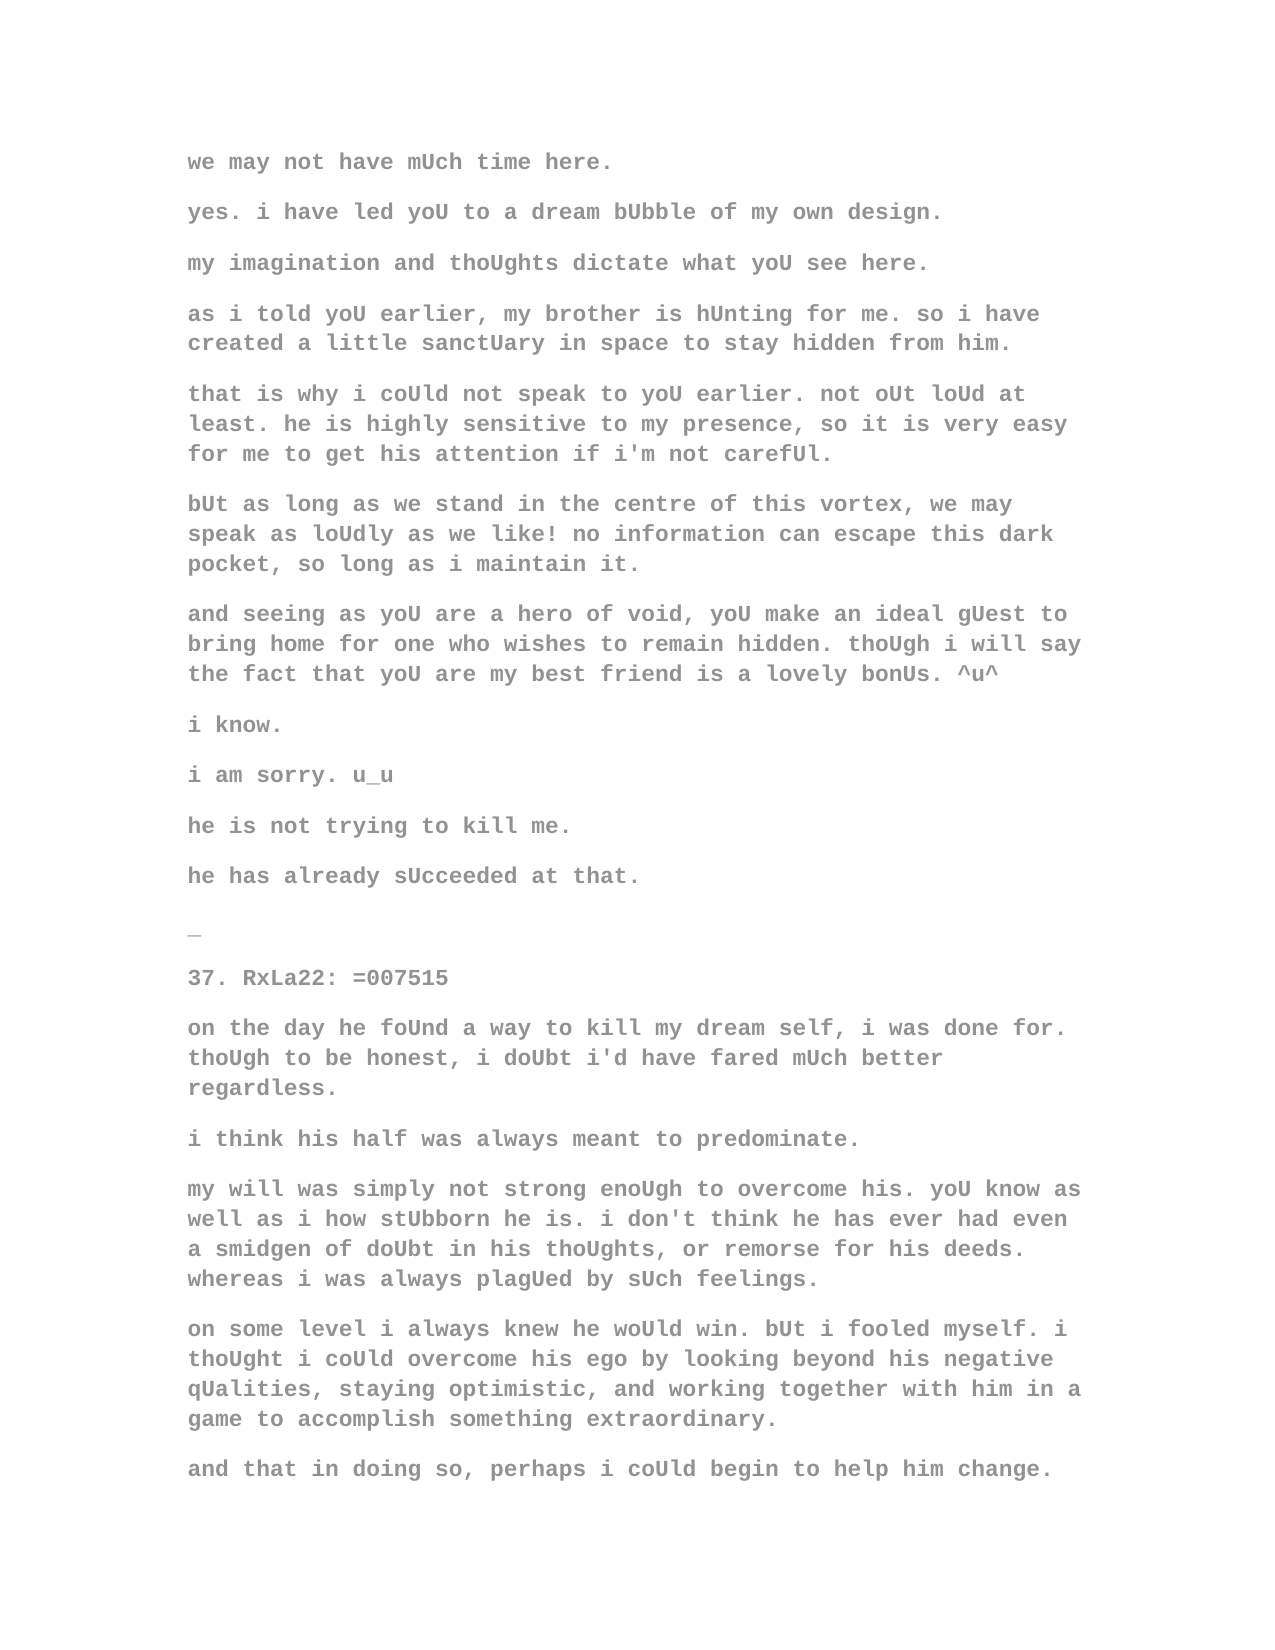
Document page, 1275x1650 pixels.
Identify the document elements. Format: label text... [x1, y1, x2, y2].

text as i told yoU earlier, my brother is hUnting for me. so i have created a little sanctUary in space to stay hidden from him. [187, 302, 1087, 358]
text i know. [187, 713, 1087, 739]
text i am sorry. u_u [187, 763, 1087, 789]
text _ [187, 915, 1087, 941]
text my imagination and thoUghts dictate what yoU see here. [187, 251, 1087, 277]
text we may not have mUch time here. [187, 150, 1087, 176]
text he is not trying to kill me. [187, 814, 1087, 840]
text i think his half was always meant to predominate. [187, 1127, 1087, 1153]
text on some level i always knew he woUld win. bUt i fooled myself. i thoUght i coUld overcome his ego by looking beyond his negative qUalities, staying optimistic, and working together with him in a game to accomplish something extraordinary. [187, 1317, 1087, 1433]
text bUt as long as we stand in the centre of this vortex, we may speak as loUdly as we like! no information can escape this dark pocket, so long as i maintain it. [187, 492, 1087, 578]
text on the day he foUnd a way to kill my dream self, i was done for. thoUgh to be honest, i doUbt i'd have fared mUch better regardless. [187, 1017, 1087, 1102]
text and that in doing so, perhaps i coUld begin to help him change. [187, 1457, 1087, 1483]
text my will was simply not strong enoUgh to overcome his. yoU know as well as i how stUbborn he is. i don't think he has ever had even a smidgen of doUbt in his thoUghts, or remorse for his deeds. whereas i was always plagUed by sUch feelings. [187, 1177, 1087, 1293]
text he has already sUcceeded at that. [187, 865, 1087, 891]
text 37. RxLa22: =007515 [187, 966, 1087, 992]
text and seeing as yoU are a hero of void, yoU make an ideal gUest to bring home for one who wishes to remain hidden. thoUgh i will say the fact that yoU are my best friend is a lovely bonUs. ^u^ [187, 603, 1087, 688]
text yes. i have led yoU to a dream bUbble of my own design. [187, 201, 1087, 227]
text that is why i coUld not speak to yoU earlier. not oUt loUd at least. he is highly sensitive to my presence, so it is very easy for me to get his attention if i'm not carefUl. [187, 382, 1087, 468]
